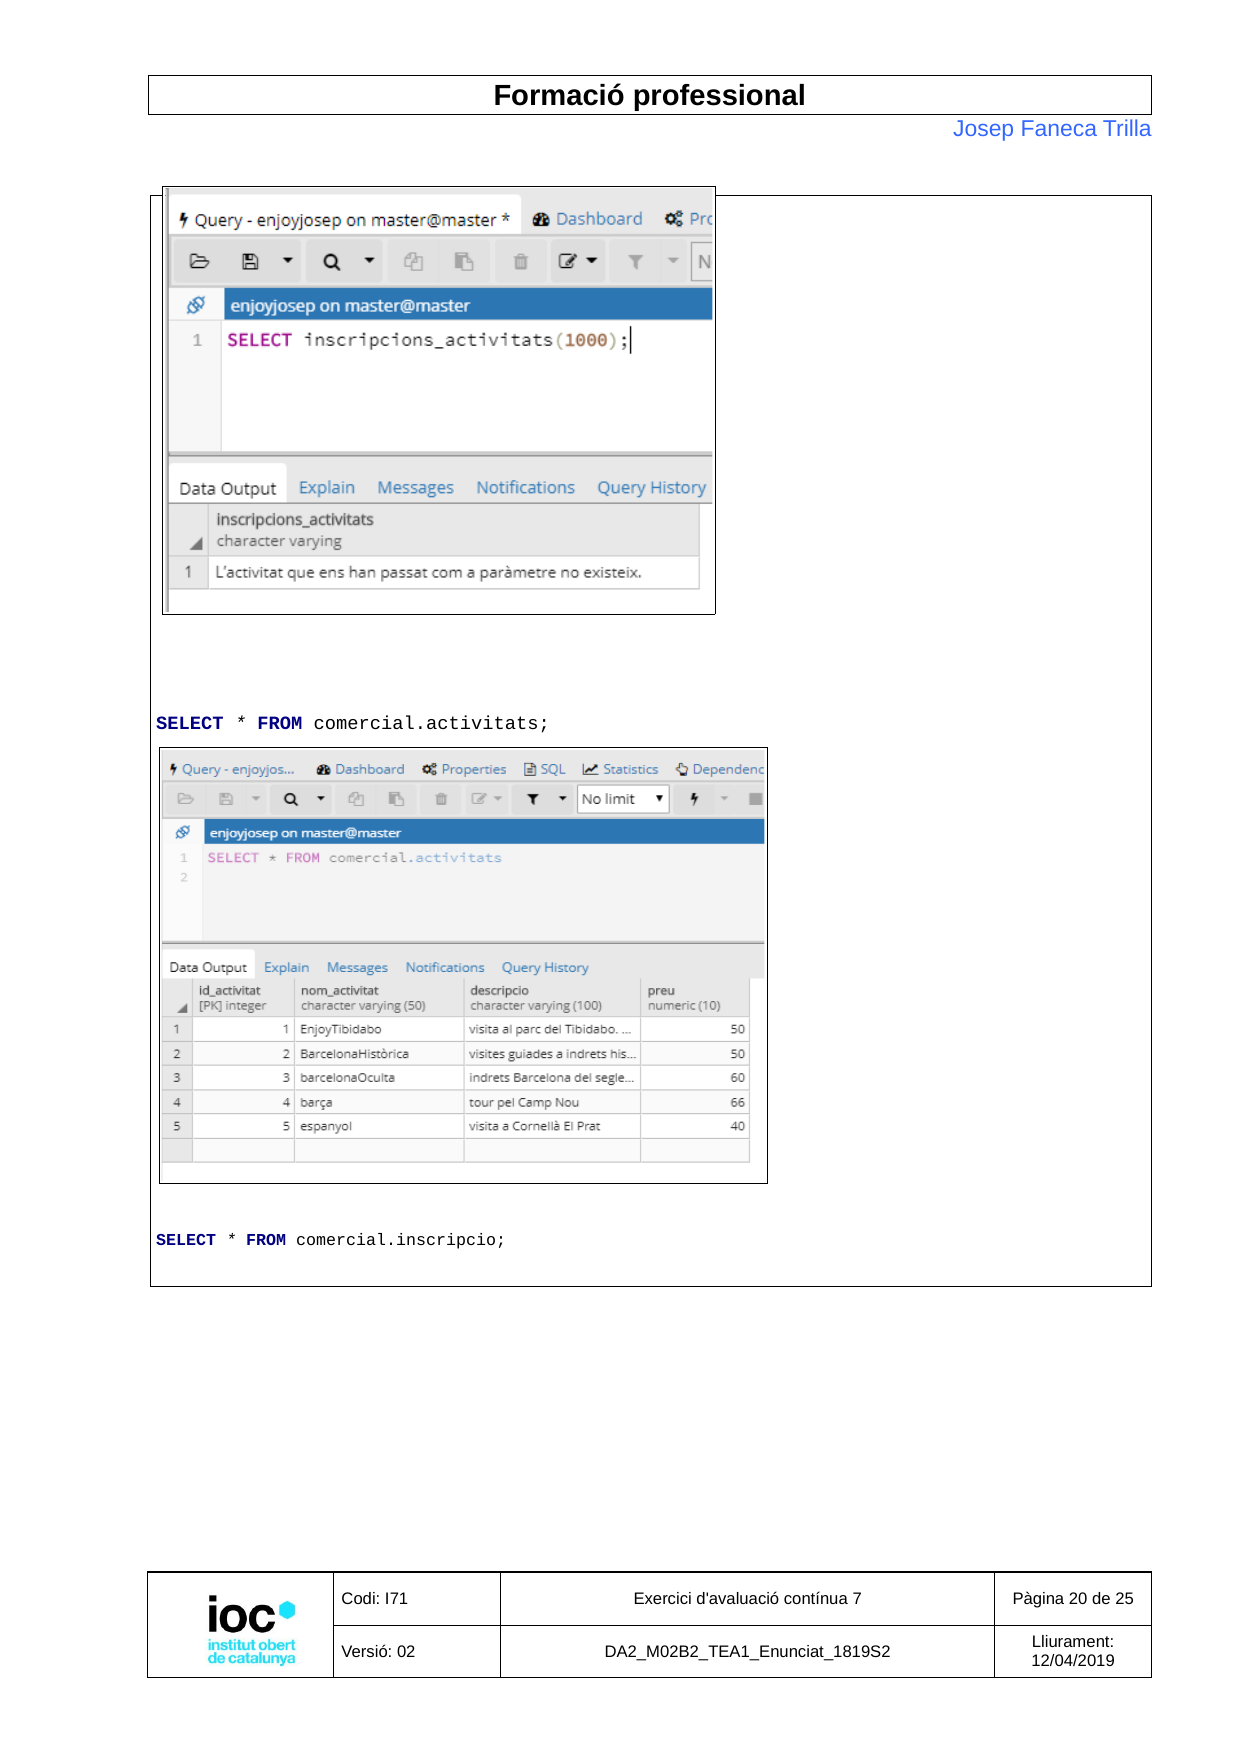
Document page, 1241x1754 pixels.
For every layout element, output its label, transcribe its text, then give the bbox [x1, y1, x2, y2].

picture [195, 1581, 309, 1677]
table_header SELECT * FROM comercial.activitats; SELECT * FROM comercial.inscripcio; [151, 196, 1151, 1286]
picture [161, 750, 765, 1181]
picture [165, 188, 713, 612]
